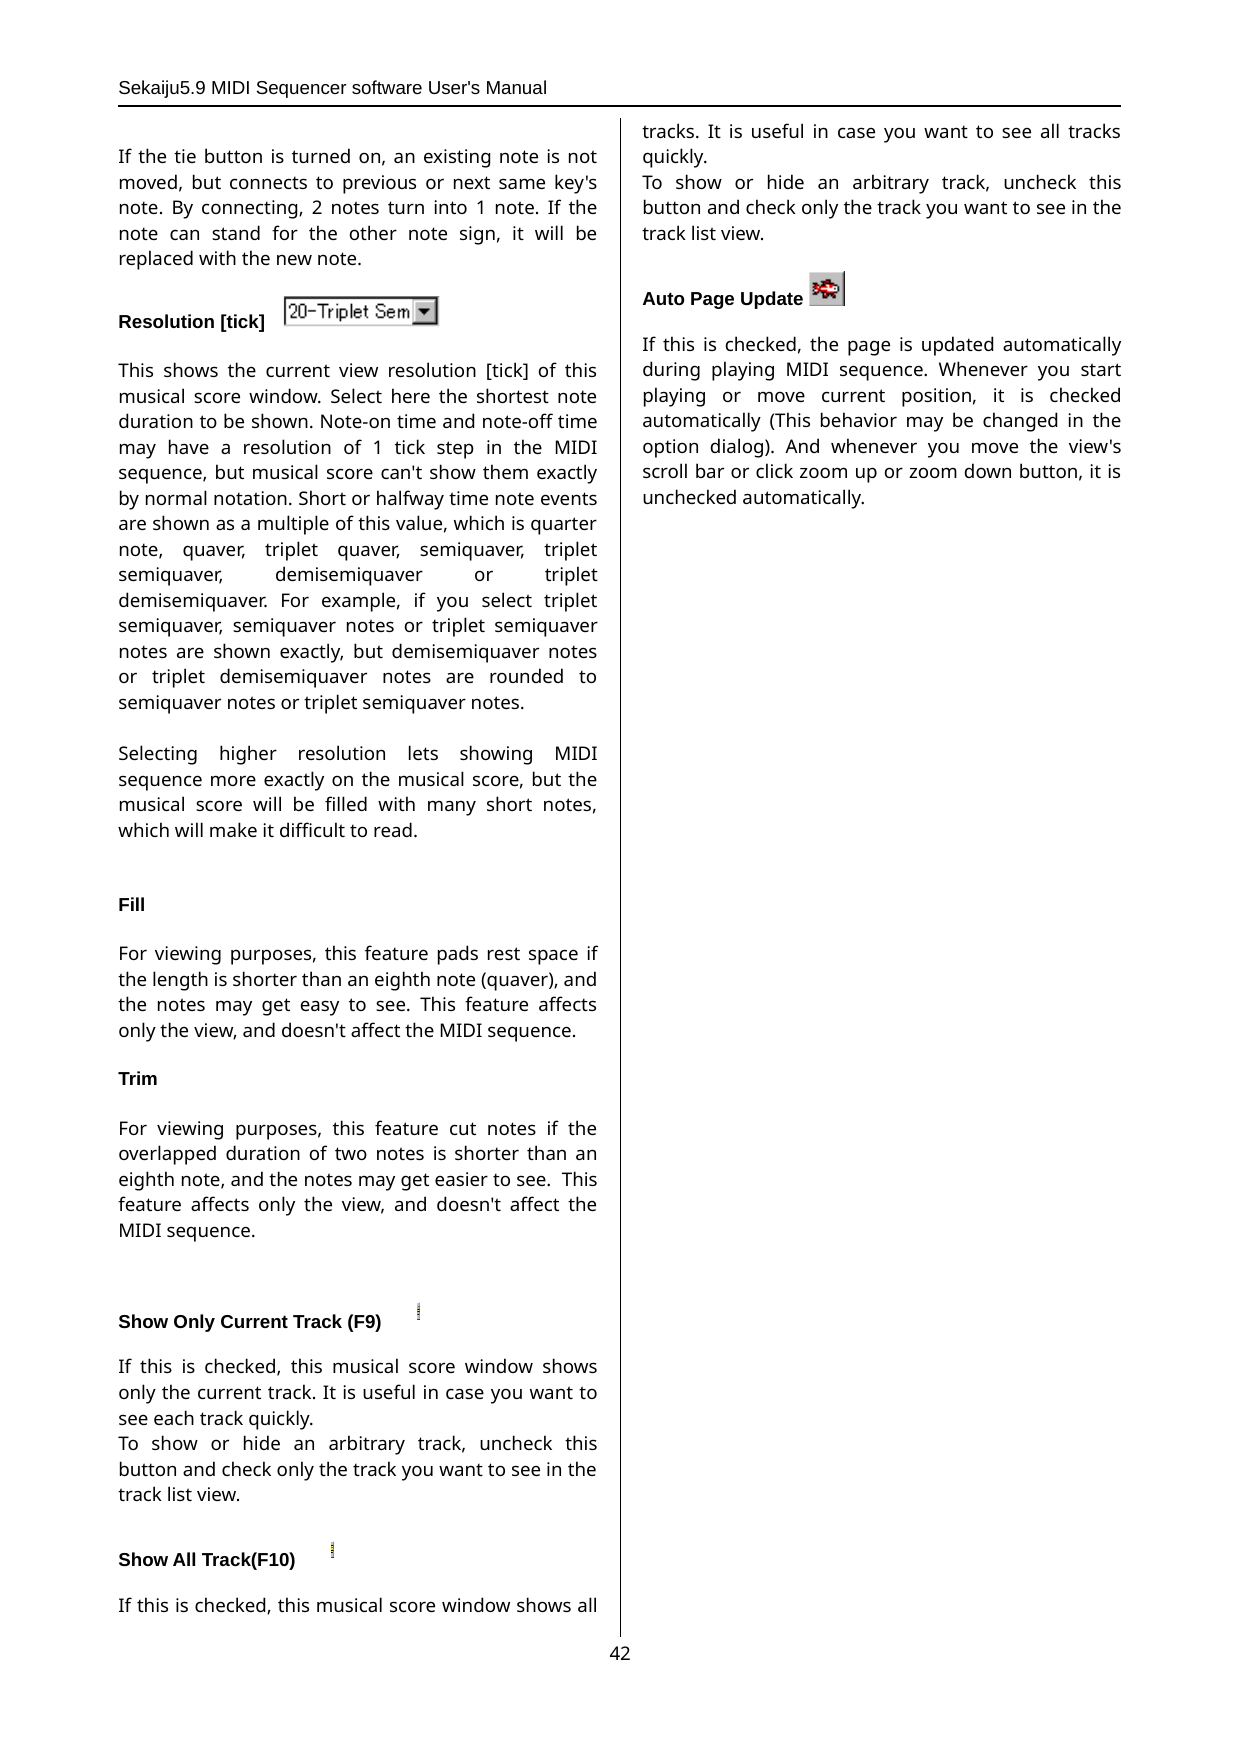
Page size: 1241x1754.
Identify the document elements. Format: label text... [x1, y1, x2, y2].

text For viewing purposes, this feature cut notes if the overlapped duration of two notes is shorter than an eighth note, and the notes may get easier to see. This feature affects only the view, and doesn't affect the MIDI sequence. [118, 1115, 598, 1243]
text Auto Page Update [642, 271, 1122, 310]
text Show Only Current Track (F9) [118, 1294, 598, 1332]
text If this is checked, the page is updated automatically during playing MIDI sequence. Whenever you start playing or move current position, it is checked automatically (This behavior may be changed in the option dialog). And whenever you move the view's scroll bar or click zoom up or zoom down button, it is unchecked automatically. [642, 331, 1122, 510]
text To show or hide an arbitrary track, uncheck this button and check only the track you want to see in the track list view. [118, 1430, 598, 1507]
text If this is checked, this musical score window shows all [118, 1592, 598, 1618]
text Show All Track(F10) [118, 1532, 598, 1571]
text For viewing purposes, this feature pads rest space if the length is shorter than an eighth note (quaver), and the notes may get easy to see. This feature affects only the view, and doesn't affect the MIDI sequence. [118, 941, 598, 1043]
text Fill [118, 893, 598, 915]
text Resolution [tick] [118, 297, 598, 332]
text If this is checked, this musical score window shows only the current track. It is useful in case you want to see each track quickly. [118, 1354, 598, 1430]
text If the tie button is turned on, an existing note is not moved, but connects to previous or next same key's note. By connecting, 2 notes turn into 1 note. If the note can stand for the other note sign, it will be replaced with the new note. [118, 144, 598, 271]
text Selecting higher resolution lets showing MIDI sequence more exactly on the musical score, but the musical score will be filled with many short notes, which will make it difficult to read. [118, 740, 598, 842]
picture [283, 296, 441, 328]
text tracks. It is useful in case you want to see all tracks quickly. [642, 118, 1122, 169]
text This shows the current view resolution [tick] of this musical score window. Select here the shortest note duration to be shown. Note-on time and note-off time may have a resolution of 1 tick step in the MIDI sequence, but musical score can't show them exactly by normal notation. Short or halfway time note events are shown as a multiple of this value, which is quarter note, quaver, triplet quaver, semiquaver, triplet semiquaver, demisemiquaver or triplet demisemiquaver. For example, if you select triplet semiquaver, semiquaver notes or triplet semiquaver notes are shown exactly, but demisemiquaver notes or triplet demisemiquaver notes are rounded to semiquaver notes or triplet semiquaver notes. [118, 357, 598, 715]
text To show or hide an arbitrary track, uncheck this button and check only the track you want to see in the track list view. [642, 169, 1122, 246]
text Trim [118, 1068, 598, 1090]
